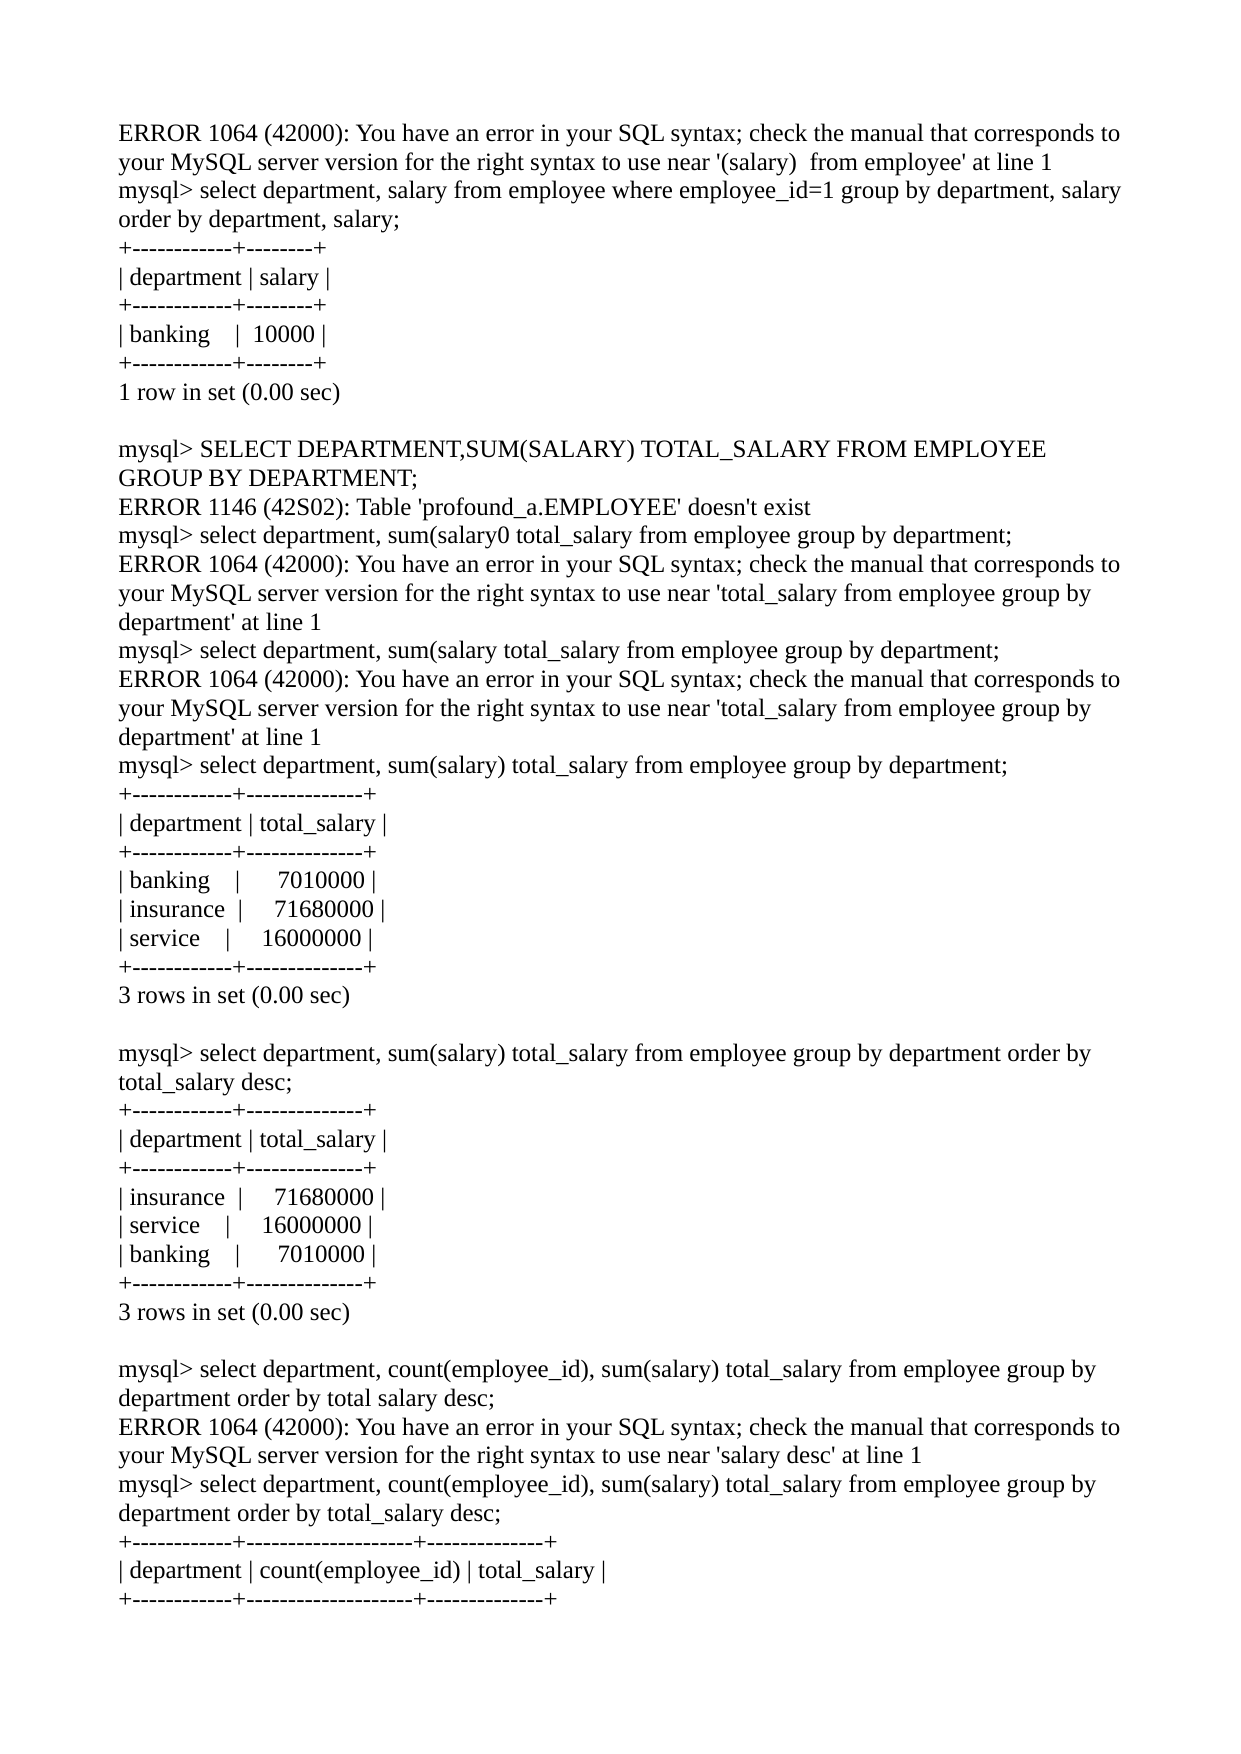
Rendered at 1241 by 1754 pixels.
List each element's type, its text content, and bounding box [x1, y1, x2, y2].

text | banking | 7010000 | [118, 1239, 1122, 1268]
text +------------+--------------------+--------------+ [118, 1527, 1122, 1556]
text mysql> select department, count(employee_id), sum(salary) total_salary from employee group by department order by total salary desc; [118, 1354, 1122, 1412]
text mysql> select department, count(employee_id), sum(salary) total_salary from employee group by department order by total_salary desc; [118, 1469, 1122, 1527]
text +------------+--------------+ [118, 1268, 1122, 1297]
text | department | count(employee_id) | total_salary | [118, 1556, 1122, 1584]
text +------------+--------+ [118, 233, 1122, 262]
text ERROR 1146 (42S02): Table 'profound_a.EMPLOYEE' doesn't exist [118, 492, 1122, 521]
text ERROR 1064 (42000): You have an error in your SQL syntax; check the manual that corresponds to your MySQL server version for the right syntax to use near 'total_salary from employee group by department' at line 1 [118, 549, 1122, 636]
text | insurance | 71680000 | [118, 1182, 1122, 1211]
text | department | salary | [118, 262, 1122, 291]
text ERROR 1064 (42000): You have an error in your SQL syntax; check the manual that corresponds to your MySQL server version for the right syntax to use near 'salary desc' at line 1 [118, 1412, 1122, 1469]
text +------------+--------+ [118, 348, 1122, 377]
text mysql> select department, sum(salary) total_salary from employee group by department order by total_salary desc; [118, 1038, 1122, 1096]
text 1 row in set (0.00 sec) [118, 377, 1122, 406]
text +------------+--------------+ [118, 779, 1122, 808]
text | banking | 10000 | [118, 319, 1122, 348]
text | banking | 7010000 | [118, 866, 1122, 894]
text | service | 16000000 | [118, 923, 1122, 952]
text +------------+--------------------+--------------+ [118, 1584, 1122, 1613]
text ERROR 1064 (42000): You have an error in your SQL syntax; check the manual that corresponds to your MySQL server version for the right syntax to use near 'total_salary from employee group by department' at line 1 [118, 664, 1122, 751]
text 3 rows in set (0.00 sec) [118, 1297, 1122, 1326]
text | service | 16000000 | [118, 1211, 1122, 1239]
text mysql> select department, salary from employee where employee_id=1 group by department, salary order by department, salary; [118, 176, 1122, 233]
text +------------+--------------+ [118, 952, 1122, 981]
text | department | total_salary | [118, 808, 1122, 837]
text | department | total_salary | [118, 1124, 1122, 1153]
text mysql> select department, sum(salary0 total_salary from employee group by department; [118, 521, 1122, 549]
text 3 rows in set (0.00 sec) [118, 981, 1122, 1009]
text mysql> select department, sum(salary total_salary from employee group by department; [118, 636, 1122, 664]
text +------------+--------+ [118, 291, 1122, 319]
text mysql> select department, sum(salary) total_salary from employee group by department; [118, 751, 1122, 779]
text | insurance | 71680000 | [118, 894, 1122, 923]
text mysql> SELECT DEPARTMENT,SUM(SALARY) TOTAL_SALARY FROM EMPLOYEE GROUP BY DEPARTMENT; [118, 434, 1122, 492]
text ERROR 1064 (42000): You have an error in your SQL syntax; check the manual that corresponds to your MySQL server version for the right syntax to use near '(salary) from employee' at line 1 [118, 118, 1122, 176]
text +------------+--------------+ [118, 837, 1122, 866]
text +------------+--------------+ [118, 1096, 1122, 1124]
text +------------+--------------+ [118, 1153, 1122, 1182]
